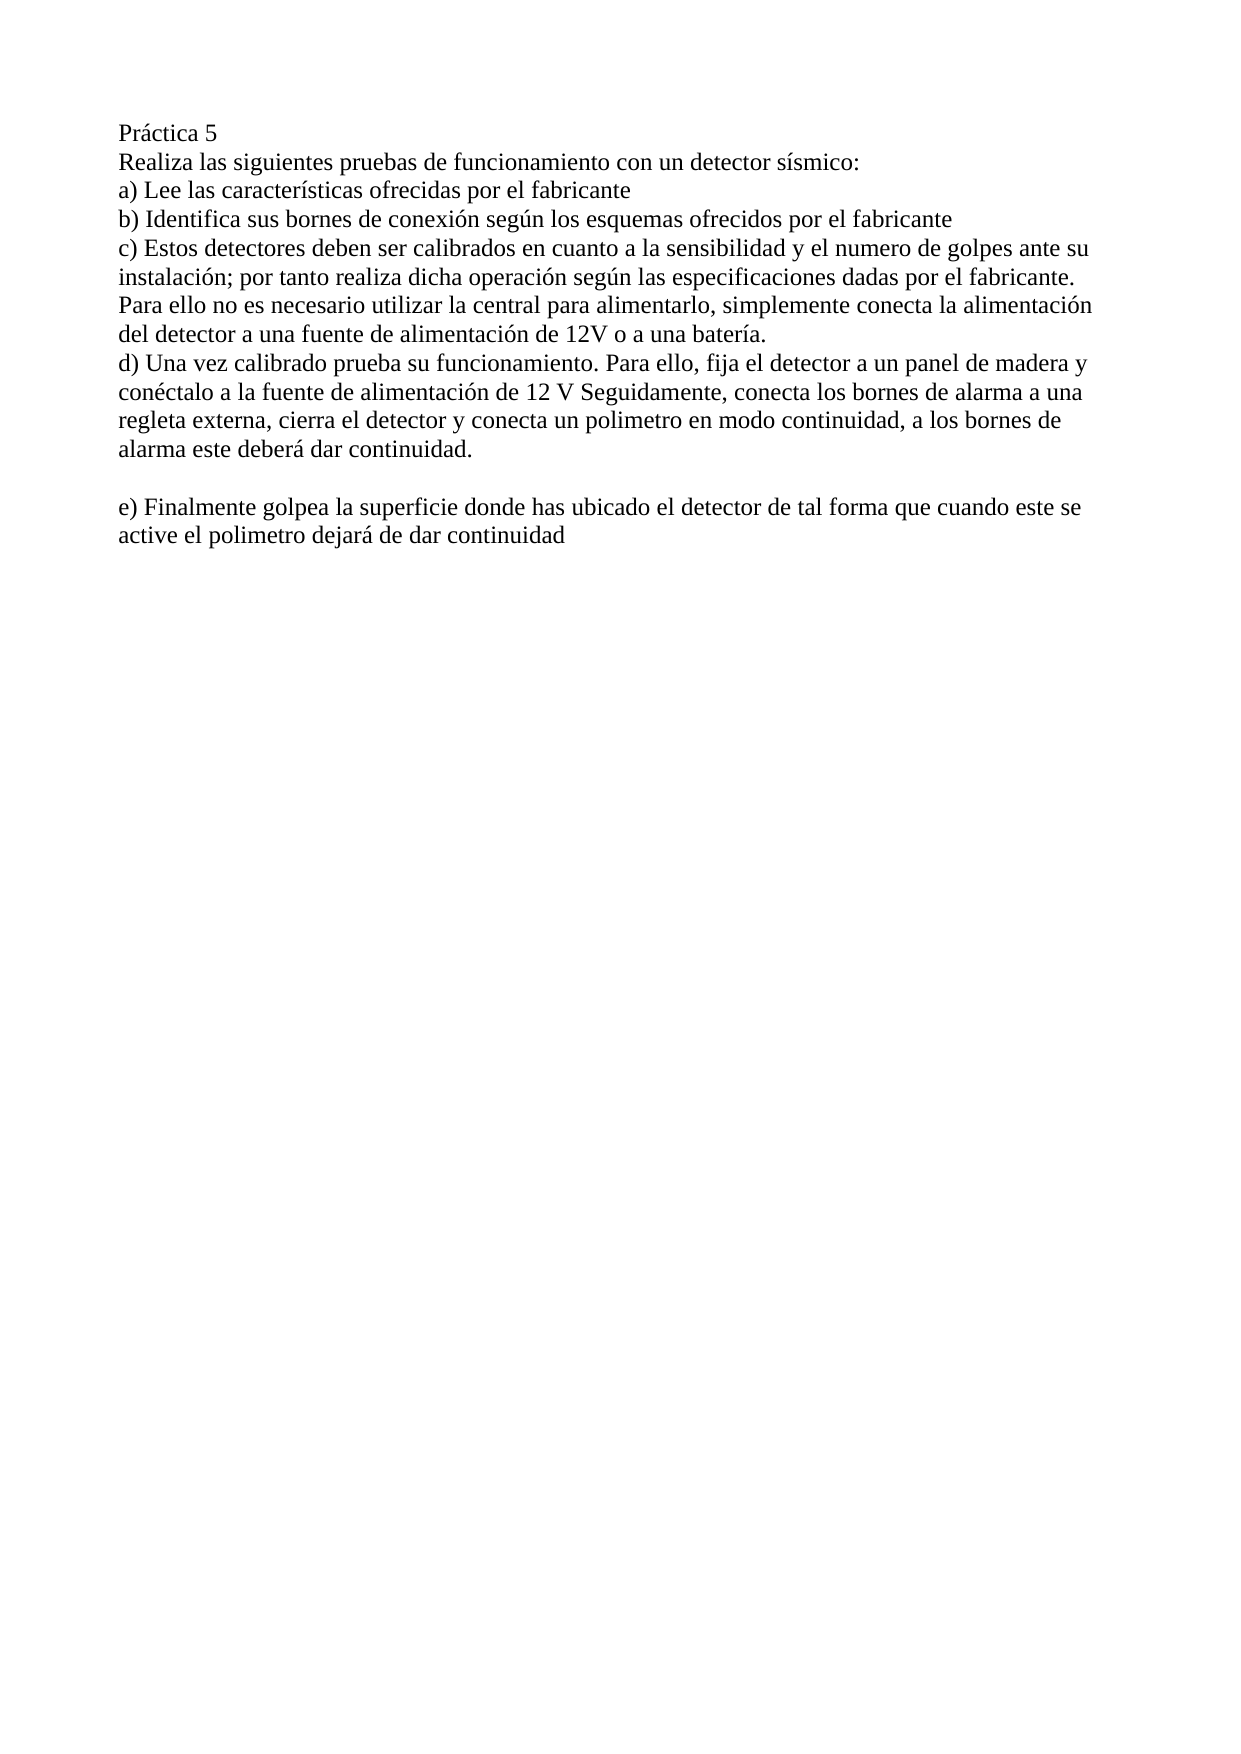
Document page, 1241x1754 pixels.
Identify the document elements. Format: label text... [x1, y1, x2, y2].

text c) Estos detectores deben ser calibrados en cuanto a la sensibilidad y el numero de golpes ante su instalación; por tanto realiza dicha operación según las especificaciones dadas por el fabricante. [118, 233, 1122, 291]
text Realiza las siguientes pruebas de funcionamiento con un detector sísmico: a) Lee las características ofrecidas por el fabricante [118, 147, 1122, 204]
text b) Identifica sus bornes de conexión según los esquemas ofrecidos por el fabricante [118, 204, 1122, 233]
text d) Una vez calibrado prueba su funcionamiento. Para ello, fija el detector a un panel de madera y conéctalo a la fuente de alimentación de 12 V Seguidamente, conecta los bornes de alarma a una regleta externa, cierra el detector y conecta un polimetro en modo continuidad, a los bornes de alarma este deberá dar continuidad. [118, 348, 1122, 463]
text Para ello no es necesario utilizar la central para alimentarlo, simplemente conecta la alimentación del detector a una fuente de alimentación de 12V o a una batería. [118, 291, 1122, 348]
text e) Finalmente golpea la superficie donde has ubicado el detector de tal forma que cuando este se active el polimetro dejará de dar continuidad [118, 492, 1122, 549]
text Práctica 5 [118, 118, 1122, 147]
